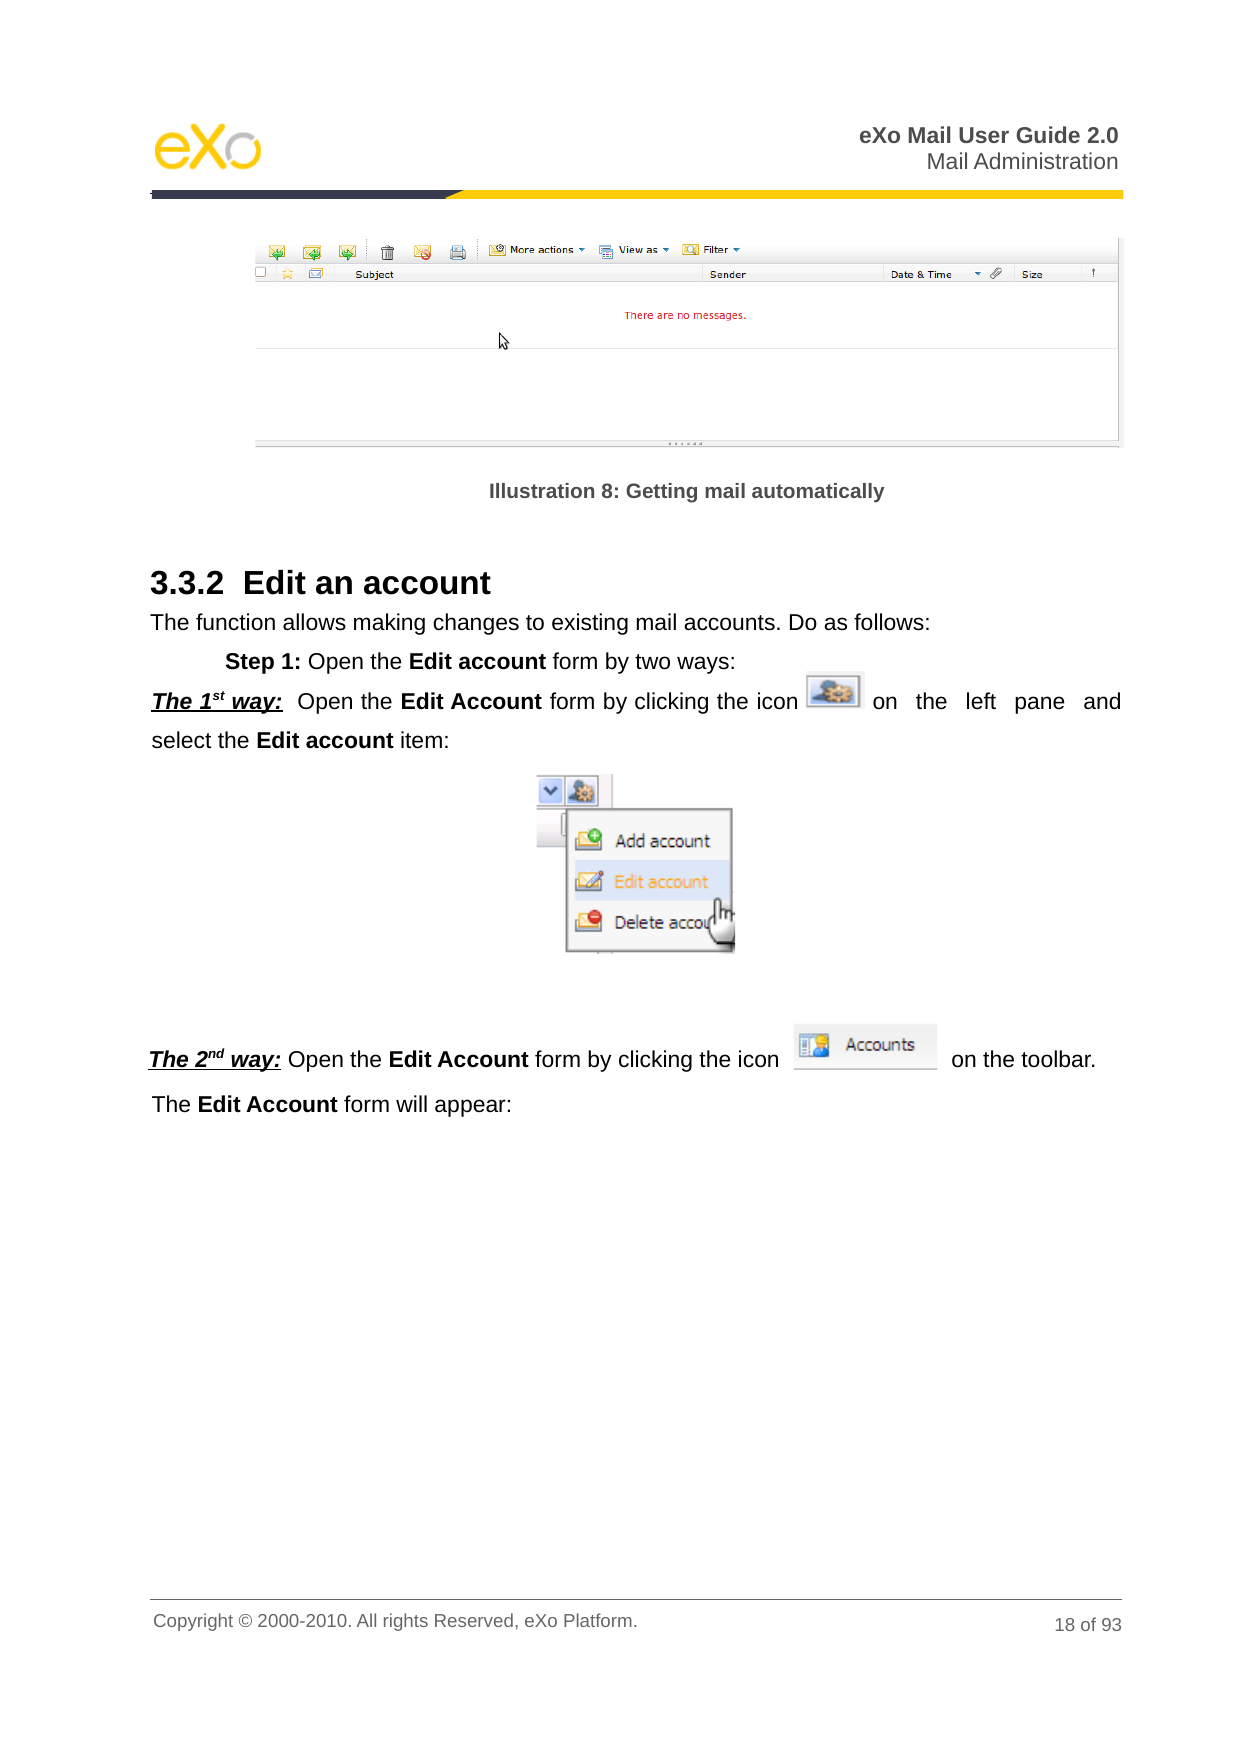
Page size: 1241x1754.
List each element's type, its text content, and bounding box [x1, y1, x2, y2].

picture [255, 238, 1124, 448]
list The 2nd way: Open the Edit Account form by clicking the icon on the toolbar. [40, 1014, 1122, 1077]
picture [155, 123, 262, 170]
list The Edit Account form will appear: [114, 1091, 1122, 1117]
picture [806, 671, 865, 709]
list Illustration 8: Getting mail automatically [255, 448, 1124, 503]
list Step 1: Open the Edit account form by two ways: [187, 648, 1122, 674]
picture [793, 1021, 938, 1070]
picture [536, 774, 736, 954]
list The 1st way: Open the Edit Account form by clicking the icon on the left pane and select the Edit account item: [114, 688, 1122, 753]
picture [151, 190, 1124, 199]
subtitle Edit an account [150, 563, 1122, 601]
text The function allows making changes to existing mail accounts. Do as follows: [150, 609, 1122, 635]
